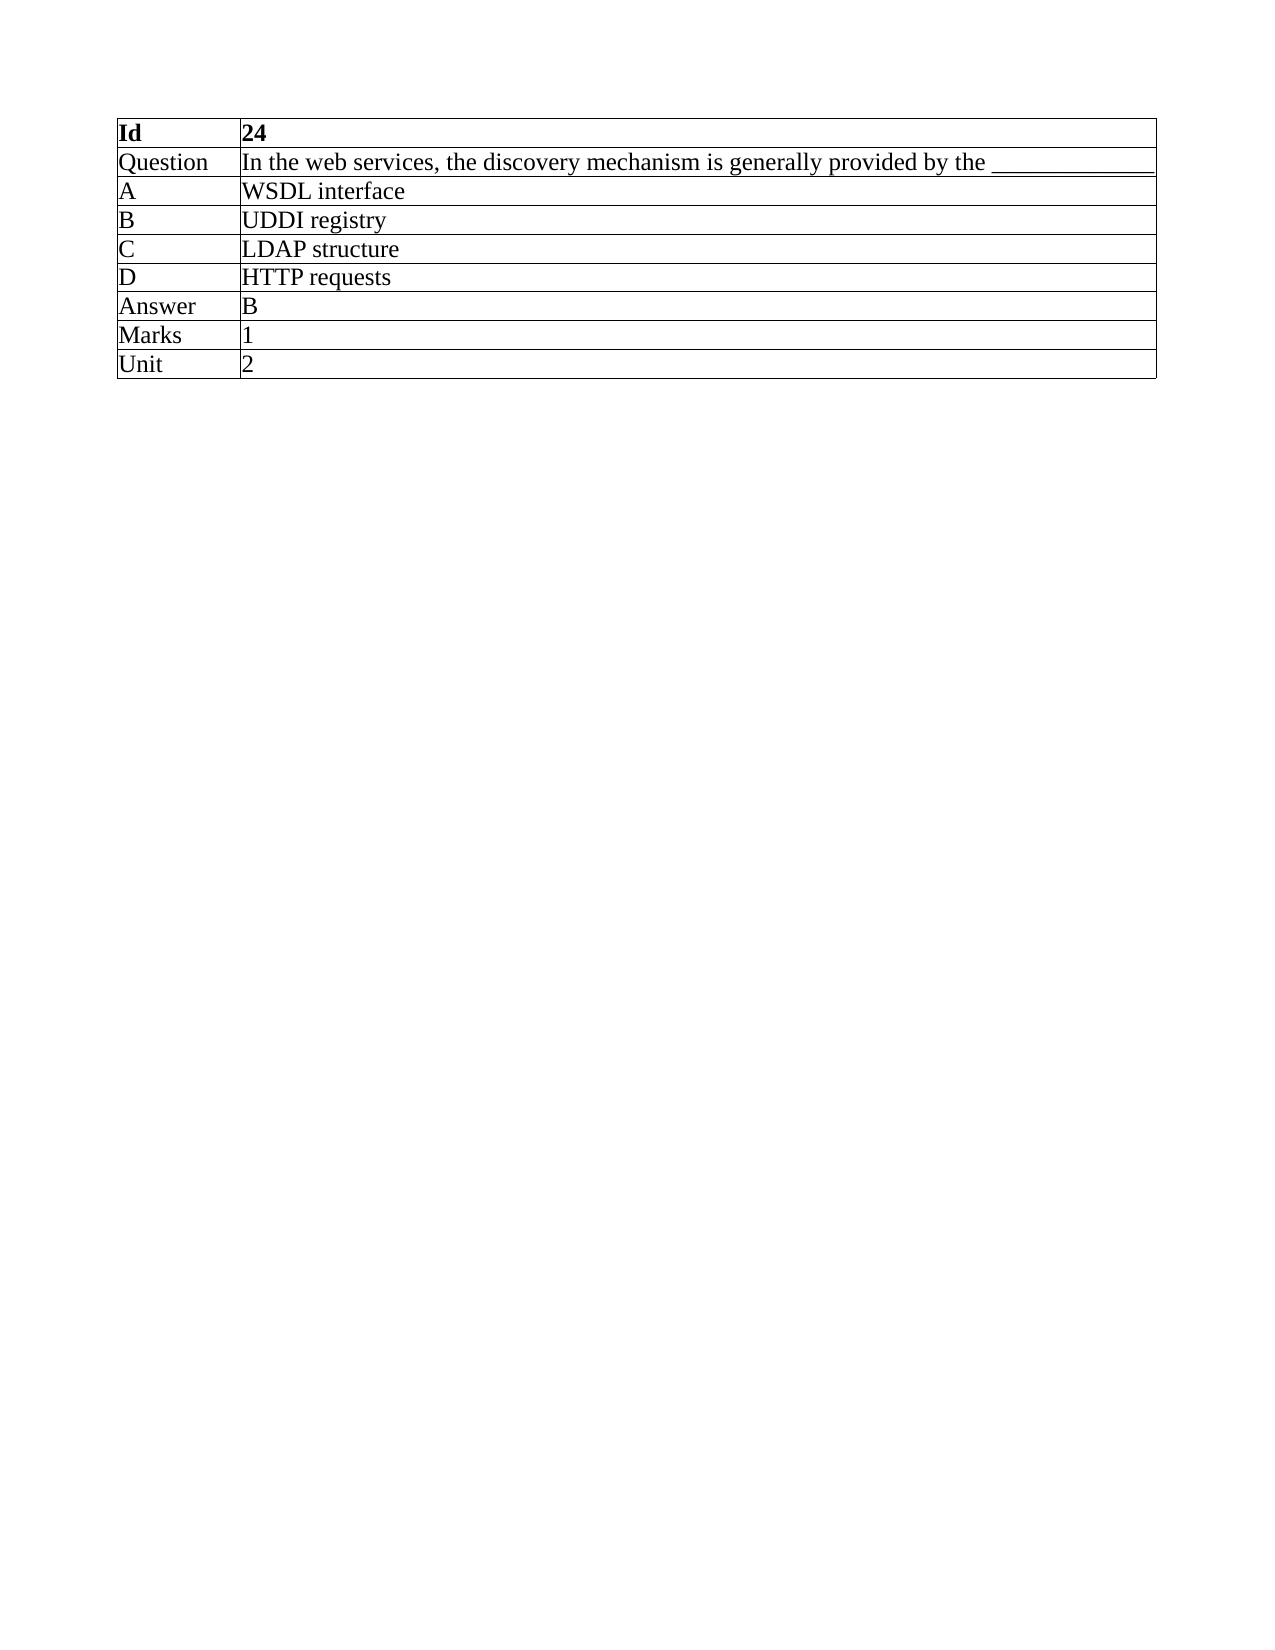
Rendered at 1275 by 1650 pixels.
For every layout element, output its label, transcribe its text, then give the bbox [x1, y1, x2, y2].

table_header 24 [241, 119, 1156, 147]
table_cell D [118, 264, 240, 291]
table_cell HTTP requests [241, 264, 1156, 291]
table_cell 2 [241, 350, 1156, 378]
table_cell B [241, 292, 1156, 320]
table_cell Marks [118, 321, 240, 349]
table_cell Question [118, 148, 240, 176]
table_cell UDDI registry [241, 206, 1156, 233]
table_cell Unit [118, 350, 240, 378]
table_cell Answer [118, 292, 240, 320]
table_cell A [118, 177, 240, 205]
table_cell WSDL interface [241, 177, 1156, 205]
table_header Id [118, 119, 240, 147]
table_cell 1 [241, 321, 1156, 349]
table_cell In the web services, the discovery mechanism is generally provided by the _____________ [241, 148, 1156, 176]
table_cell LDAP structure [241, 235, 1156, 262]
table_cell B [118, 206, 240, 233]
table_cell C [118, 235, 240, 262]
